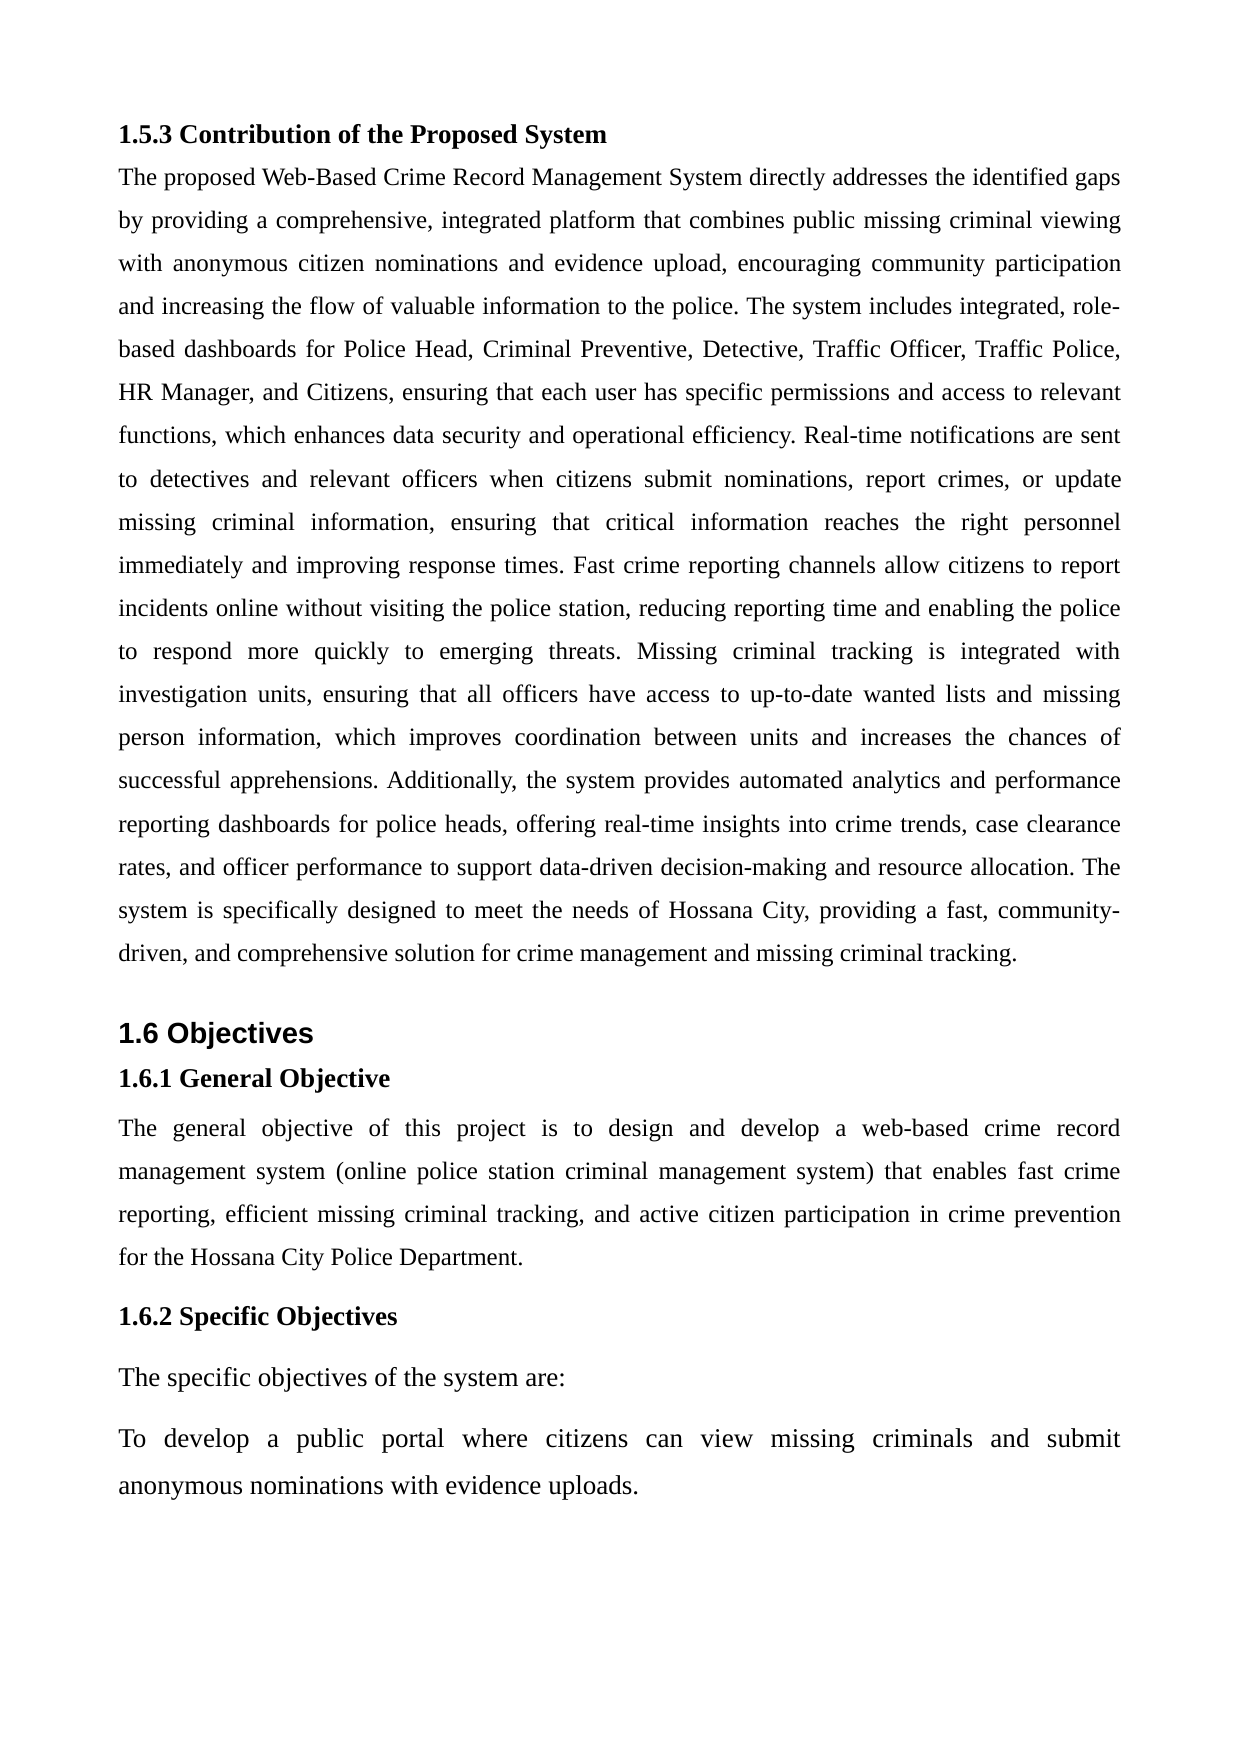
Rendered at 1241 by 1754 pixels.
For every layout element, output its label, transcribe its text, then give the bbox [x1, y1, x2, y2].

subtitle 1.6 Objectives [118, 1017, 1122, 1050]
text 1.6.1 General Objective [118, 1063, 1122, 1094]
text To develop a public portal where citizens can view missing criminals and submit anonymous nominations with evidence uploads. [118, 1422, 1122, 1500]
text The specific objectives of the system are: [118, 1361, 1122, 1392]
subtitle 1.5.3 Contribution of the Proposed System [118, 118, 1122, 149]
text The proposed Web-Based Crime Record Management System directly addresses the identified gaps by providing a comprehensive, integrated platform that combines public missing criminal viewing with anonymous citizen nominations and evidence upload, encouraging community participation and increasing the flow of valuable information to the police. The system includes integrated, role-based dashboards for Police Head, Criminal Preventive, Detective, Traffic Officer, Traffic Police, HR Manager, and Citizens, ensuring that each user has specific permissions and access to relevant functions, which enhances data security and operational efficiency. Real-time notifications are sent to detectives and relevant officers when citizens submit nominations, report crimes, or update missing criminal information, ensuring that critical information reaches the right personnel immediately and improving response times. Fast crime reporting channels allow citizens to report incidents online without visiting the police station, reducing reporting time and enabling the police to respond more quickly to emerging threats. Missing criminal tracking is integrated with investigation units, ensuring that all officers have access to up-to-date wanted lists and missing person information, which improves coordination between units and increases the chances of successful apprehensions. Additionally, the system provides automated analytics and performance reporting dashboards for police heads, offering real-time insights into crime trends, case clearance rates, and officer performance to support data-driven decision-making and resource allocation. The system is specifically designed to meet the needs of Hossana City, providing a fast, community-driven, and comprehensive solution for crime management and missing criminal tracking. [118, 162, 1122, 967]
text The general objective of this project is to design and develop a web-based crime record management system (online police station criminal management system) that enables fast crime reporting, efficient missing criminal tracking, and active citizen participation in crime prevention for the Hossana City Police Department. [118, 1113, 1122, 1271]
text 1.6.2 Specific Objectives [118, 1300, 1122, 1331]
